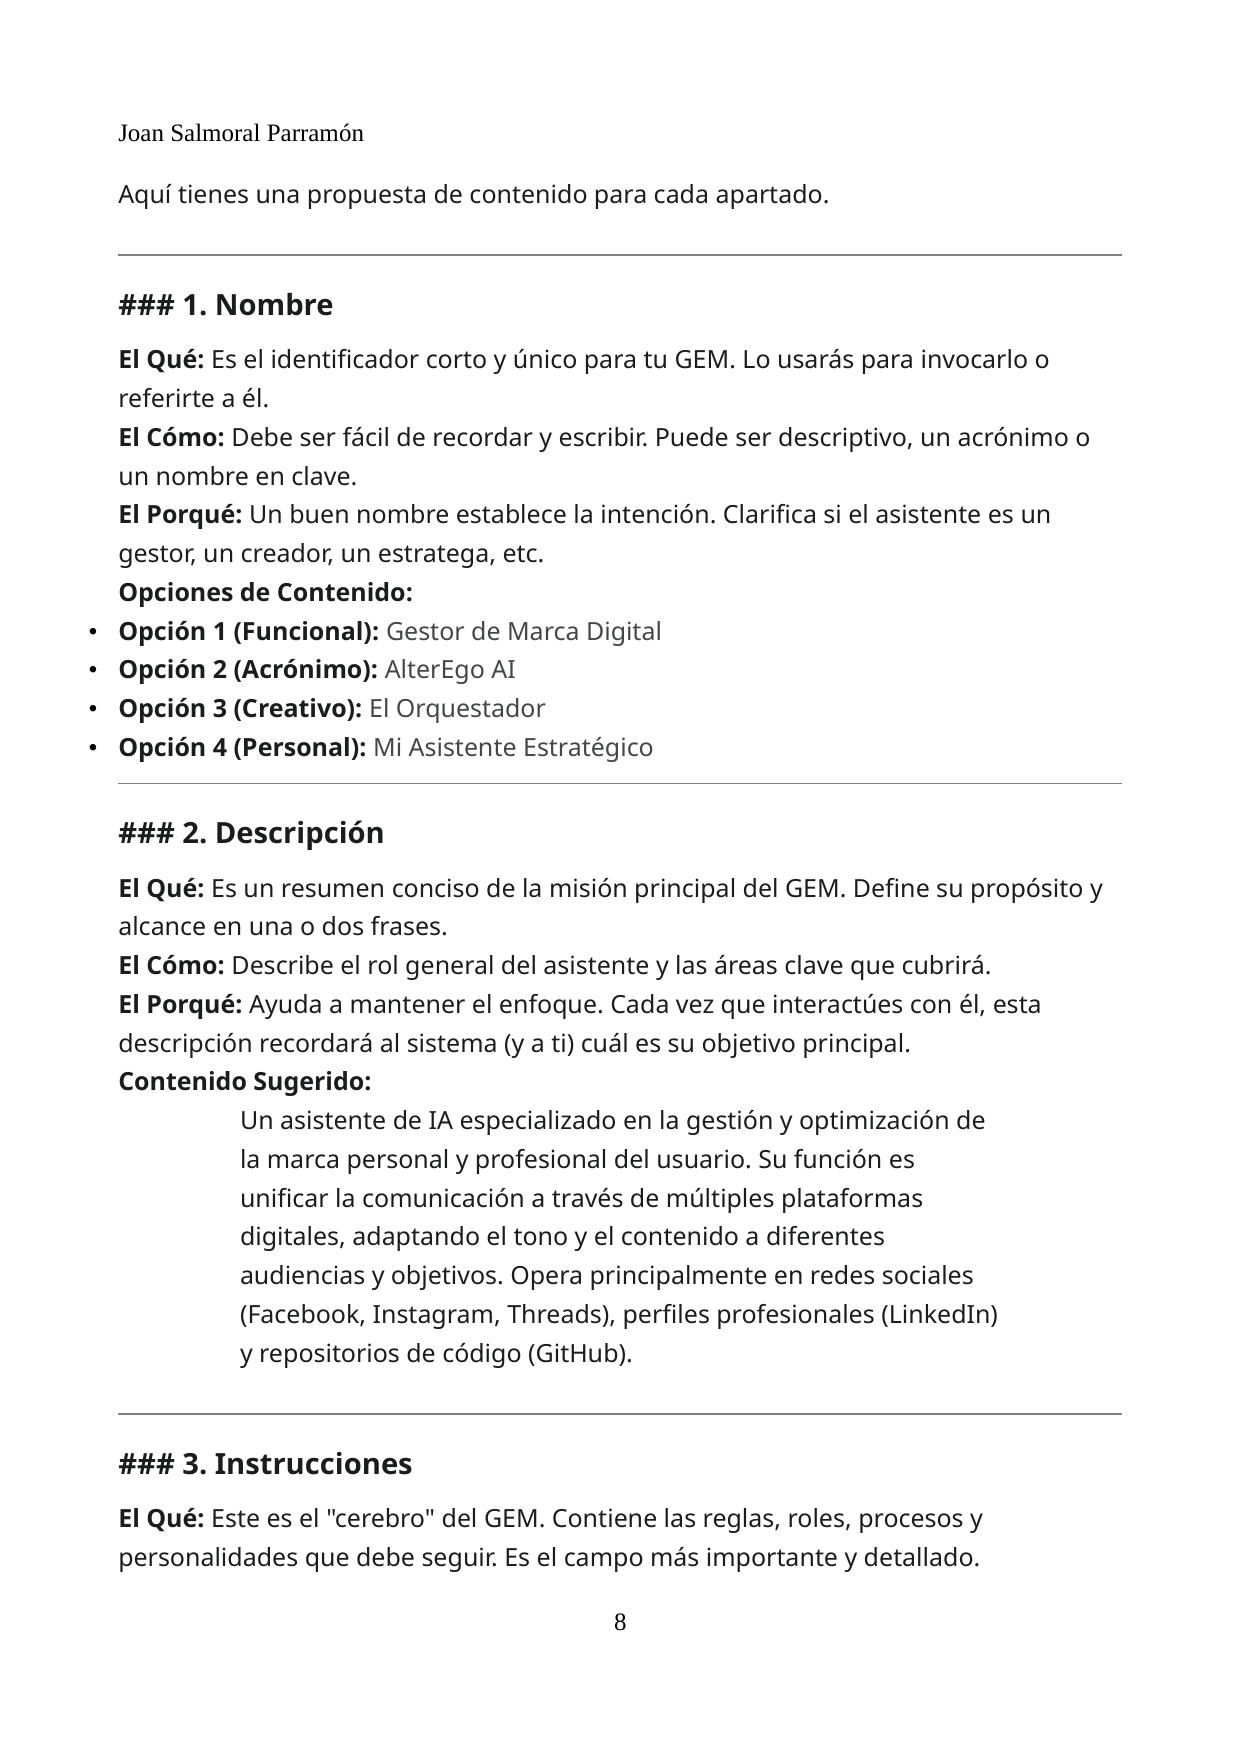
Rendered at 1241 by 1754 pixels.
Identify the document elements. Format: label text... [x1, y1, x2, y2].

text Opciones de Contenido: [118, 574, 1122, 609]
text El Cómo: Describe el rol general del asistente y las áreas clave que cubrirá. [118, 948, 1122, 982]
text Un asistente de IA especializado en la gestión y optimización de la marca personal y profesional del usuario. Su función es unificar la comunicación a través de múltiples plataformas digitales, adaptando el tono y el contenido a diferentes audiencias y objetivos. Opera principalmente en redes sociales (Facebook, Instagram, Threads), perfiles profesionales (LinkedIn) y repositorios de código (GitHub). [240, 1103, 1001, 1369]
text El Qué: Este es el "cerebro" del GEM. Contiene las reglas, roles, procesos y personalidades que debe seguir. Es el campo más importante y detallado. [118, 1501, 1122, 1574]
subtitle ### 2. Descripción [118, 813, 1122, 852]
list Opción 1 (Funcional): Gestor de Marca Digital [118, 613, 1122, 647]
text El Qué: Es un resumen conciso de la misión principal del GEM. Define su propósito y alcance en una o dos frases. [118, 870, 1122, 943]
text El Porqué: Ayuda a mantener el enfoque. Cada vez que interactúes con él, esta descripción recordará al sistema (y a ti) cuál es su objetivo principal. [118, 987, 1122, 1059]
text El Cómo: Debe ser fácil de recordar y escribir. Puede ser descriptivo, un acrónimo o un nombre en clave. [118, 419, 1122, 492]
text Aquí tienes una propuesta de contenido para cada apartado. [118, 176, 1122, 210]
text Contenido Sugerido: [118, 1064, 1122, 1098]
list Opción 2 (Acrónimo): AlterEgo AI [118, 652, 1122, 686]
text El Porqué: Un buen nombre establece la intención. Clarifica si el asistente es un gestor, un creador, un estratega, etc. [118, 497, 1122, 570]
subtitle ### 3. Instrucciones [118, 1443, 1122, 1483]
list Opción 3 (Creativo): El Orquestador [118, 691, 1122, 725]
subtitle ### 1. Nombre [118, 284, 1122, 324]
list Opción 4 (Personal): Mi Asistente Estratégico [118, 729, 1122, 764]
text El Qué: Es el identificador corto y único para tu GEM. Lo usarás para invocarlo o referirte a él. [118, 342, 1122, 415]
